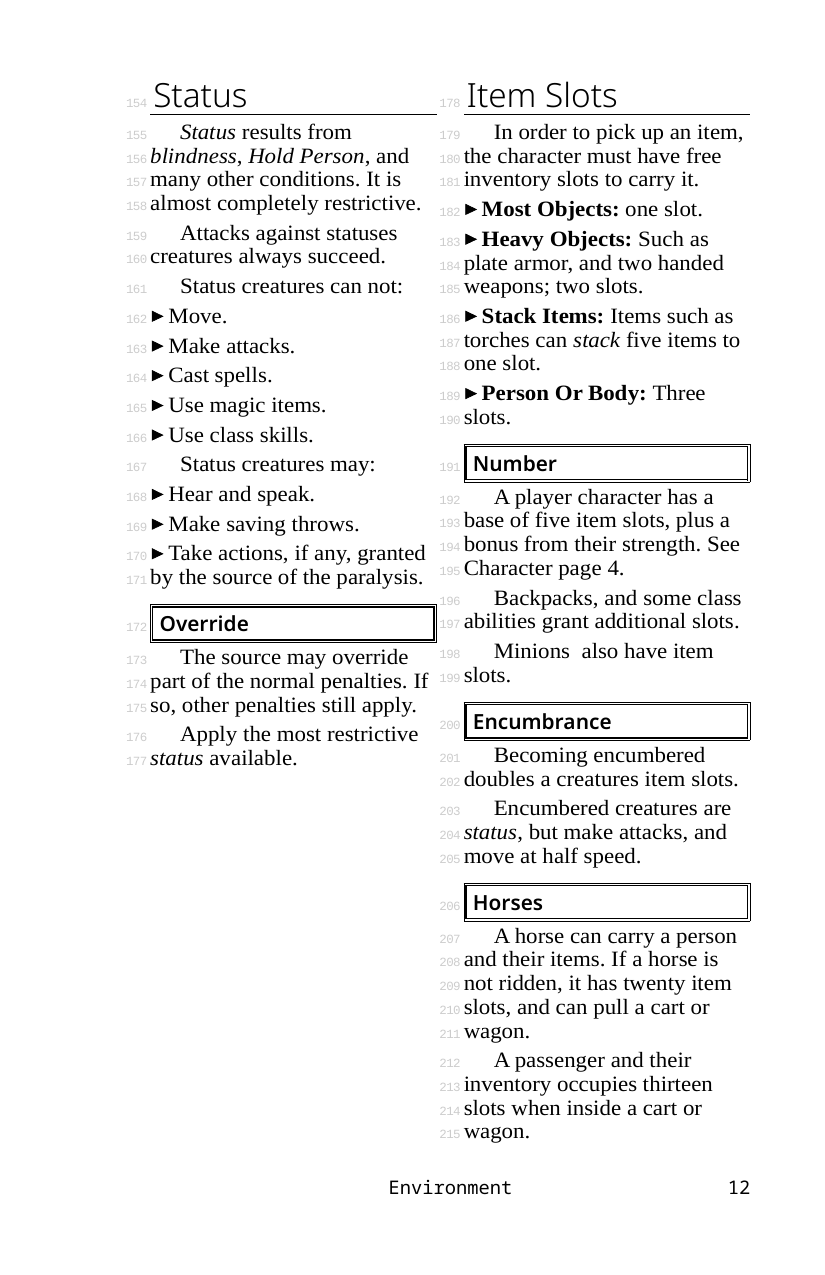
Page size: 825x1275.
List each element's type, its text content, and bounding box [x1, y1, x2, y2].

subtitle Number [467, 447, 747, 479]
list Person or body: Three slots. [463, 382, 750, 429]
text A passenger and their inventory occupies thirteen slots when inside a cart or wagon. [463, 1049, 750, 1144]
subtitle Horses [467, 886, 747, 918]
text Encumbered creatures are status, but make attacks, and move at half speed. [463, 797, 750, 868]
text The source may override part of the normal penalties. If so, other penalties still apply. [150, 646, 437, 717]
text Apply the most restrictive status available. [150, 723, 437, 770]
subtitle item slots [463, 75, 750, 114]
list Use magic items. [150, 393, 437, 417]
list Heavy Objects: Such as plate armor, and two handed weapons; two slots. [463, 227, 750, 298]
list Move. [150, 304, 437, 328]
text Attacks against statuses creatures always succeed. [150, 221, 437, 269]
text In order to pick up an item, the character must have free inventory slots to carry it. [463, 120, 750, 192]
list Make attacks. [150, 334, 437, 358]
text Becoming encumbered doubles a creatures item slots. [463, 743, 750, 791]
list Take actions, if any, granted by the source of the paralysis. [150, 542, 437, 589]
text A player character has a base of five item slots, plus a bonus from their strength. See Character page 4. [463, 485, 750, 580]
list Stack items: Items such as torches can stack five items to one slot. [463, 304, 750, 376]
text Status results from blindness, Hold Person, and many other conditions. It is almost completely restrictive. [150, 120, 437, 215]
list Hear and speak. [150, 483, 437, 506]
text Minions also have item slots. [463, 640, 750, 687]
text A horse can carry a person and their items. If a horse is not ridden, it has twenty item slots, and can pull a cart or wagon. [463, 924, 750, 1043]
text Backpacks, and some class abilities grant additional slots. [463, 586, 750, 634]
list Cast spells. [150, 364, 437, 387]
list Most objects: one slot. [463, 198, 750, 221]
subtitle Encumbrance [467, 705, 747, 737]
subtitle status [150, 75, 437, 114]
list Use class skills. [150, 423, 437, 447]
text Status creatures may: [150, 453, 437, 477]
list Make saving throws. [150, 512, 437, 536]
text Status creatures can not: [150, 275, 437, 298]
